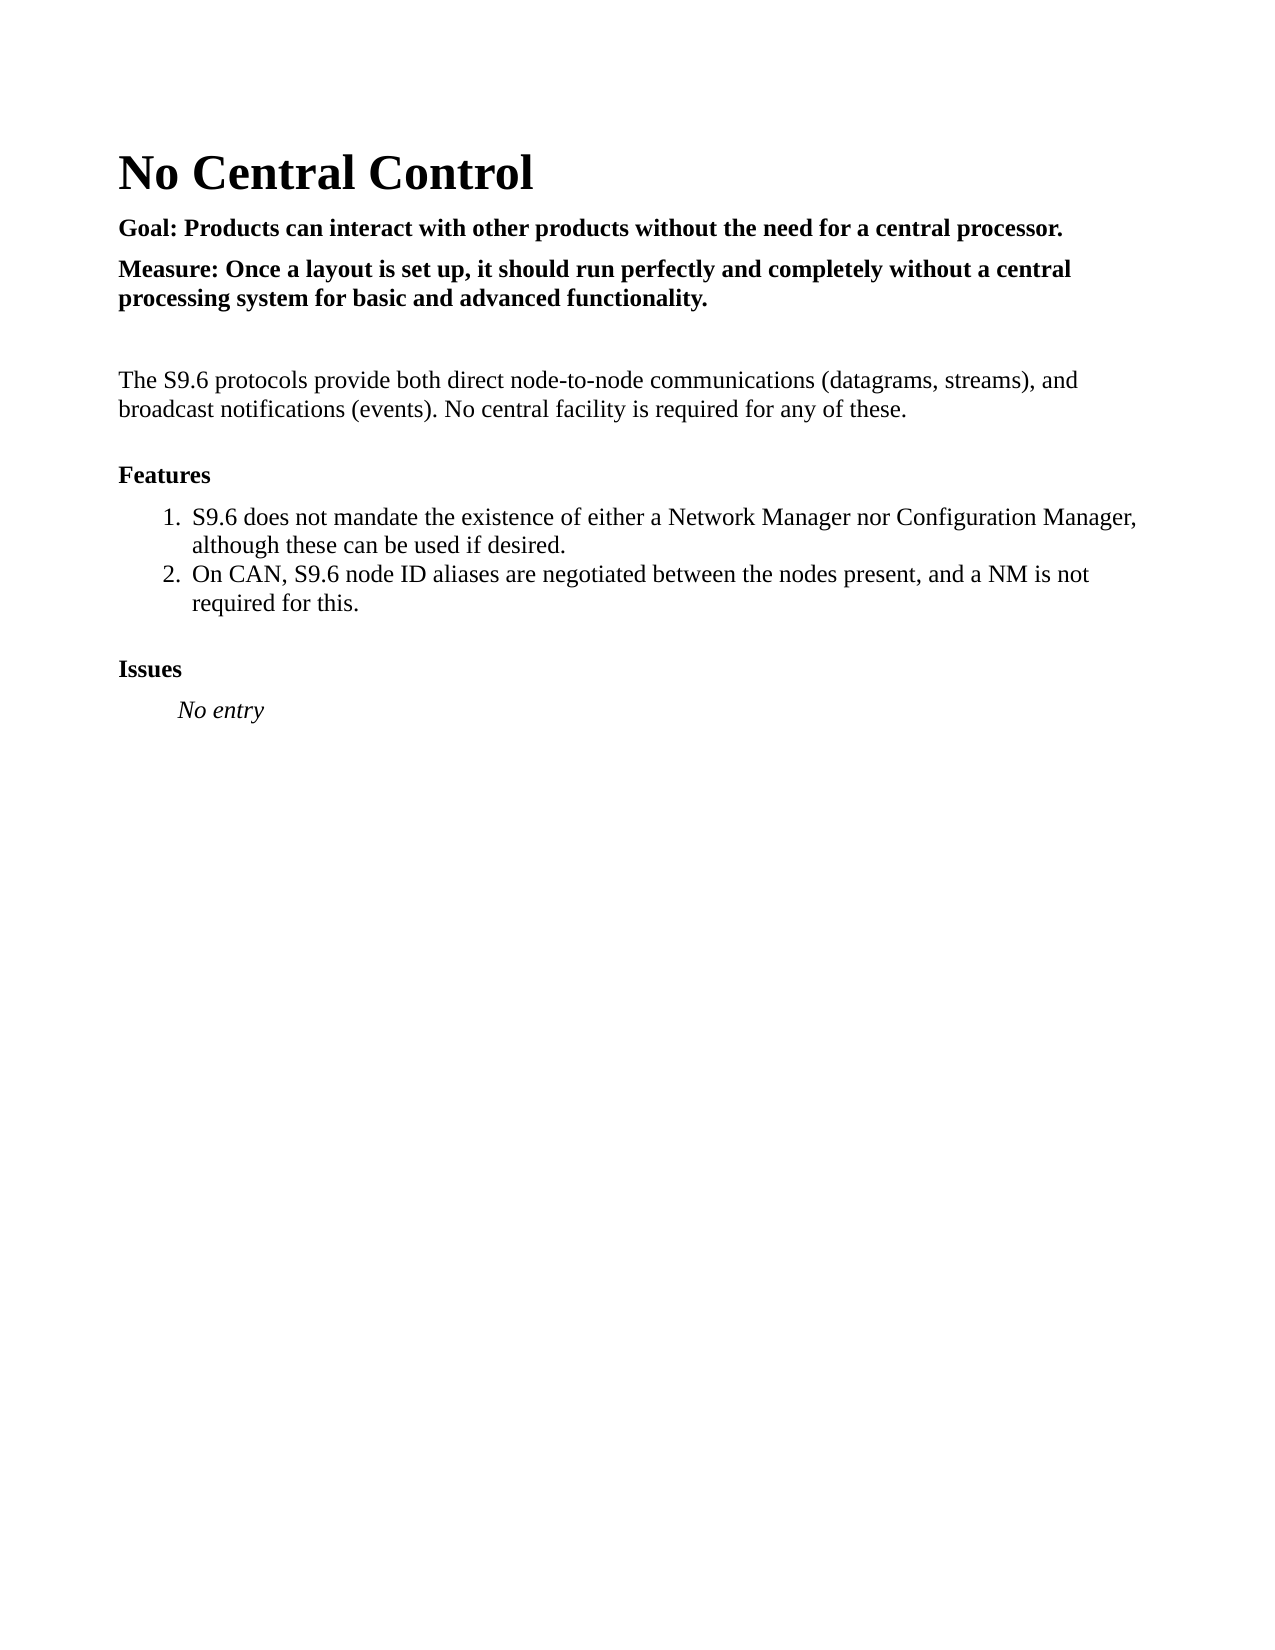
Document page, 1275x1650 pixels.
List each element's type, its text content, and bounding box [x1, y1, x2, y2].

subtitle Issues [118, 654, 1157, 683]
list On CAN, S9.6 node ID aliases are negotiated between the nodes present, and a NM is not required for this. [162, 559, 1157, 617]
subtitle No Central Control [118, 143, 1157, 201]
text The S9.6 protocols provide both direct node-to-node communications (datagrams, streams), and broadcast notifications (events). No central facility is required for any of these. [118, 366, 1157, 423]
text Measure: Once a layout is set up, it should run perfectly and completely without a central processing system for basic and advanced functionality. [118, 254, 1157, 312]
subtitle Features [118, 461, 1157, 489]
text No entry [177, 696, 1098, 724]
list S9.6 does not mandate the existence of either a Network Manager nor Configuration Manager, although these can be used if desired. [162, 502, 1157, 559]
text Goal: Products can interact with other products without the need for a central processor. [118, 213, 1157, 242]
